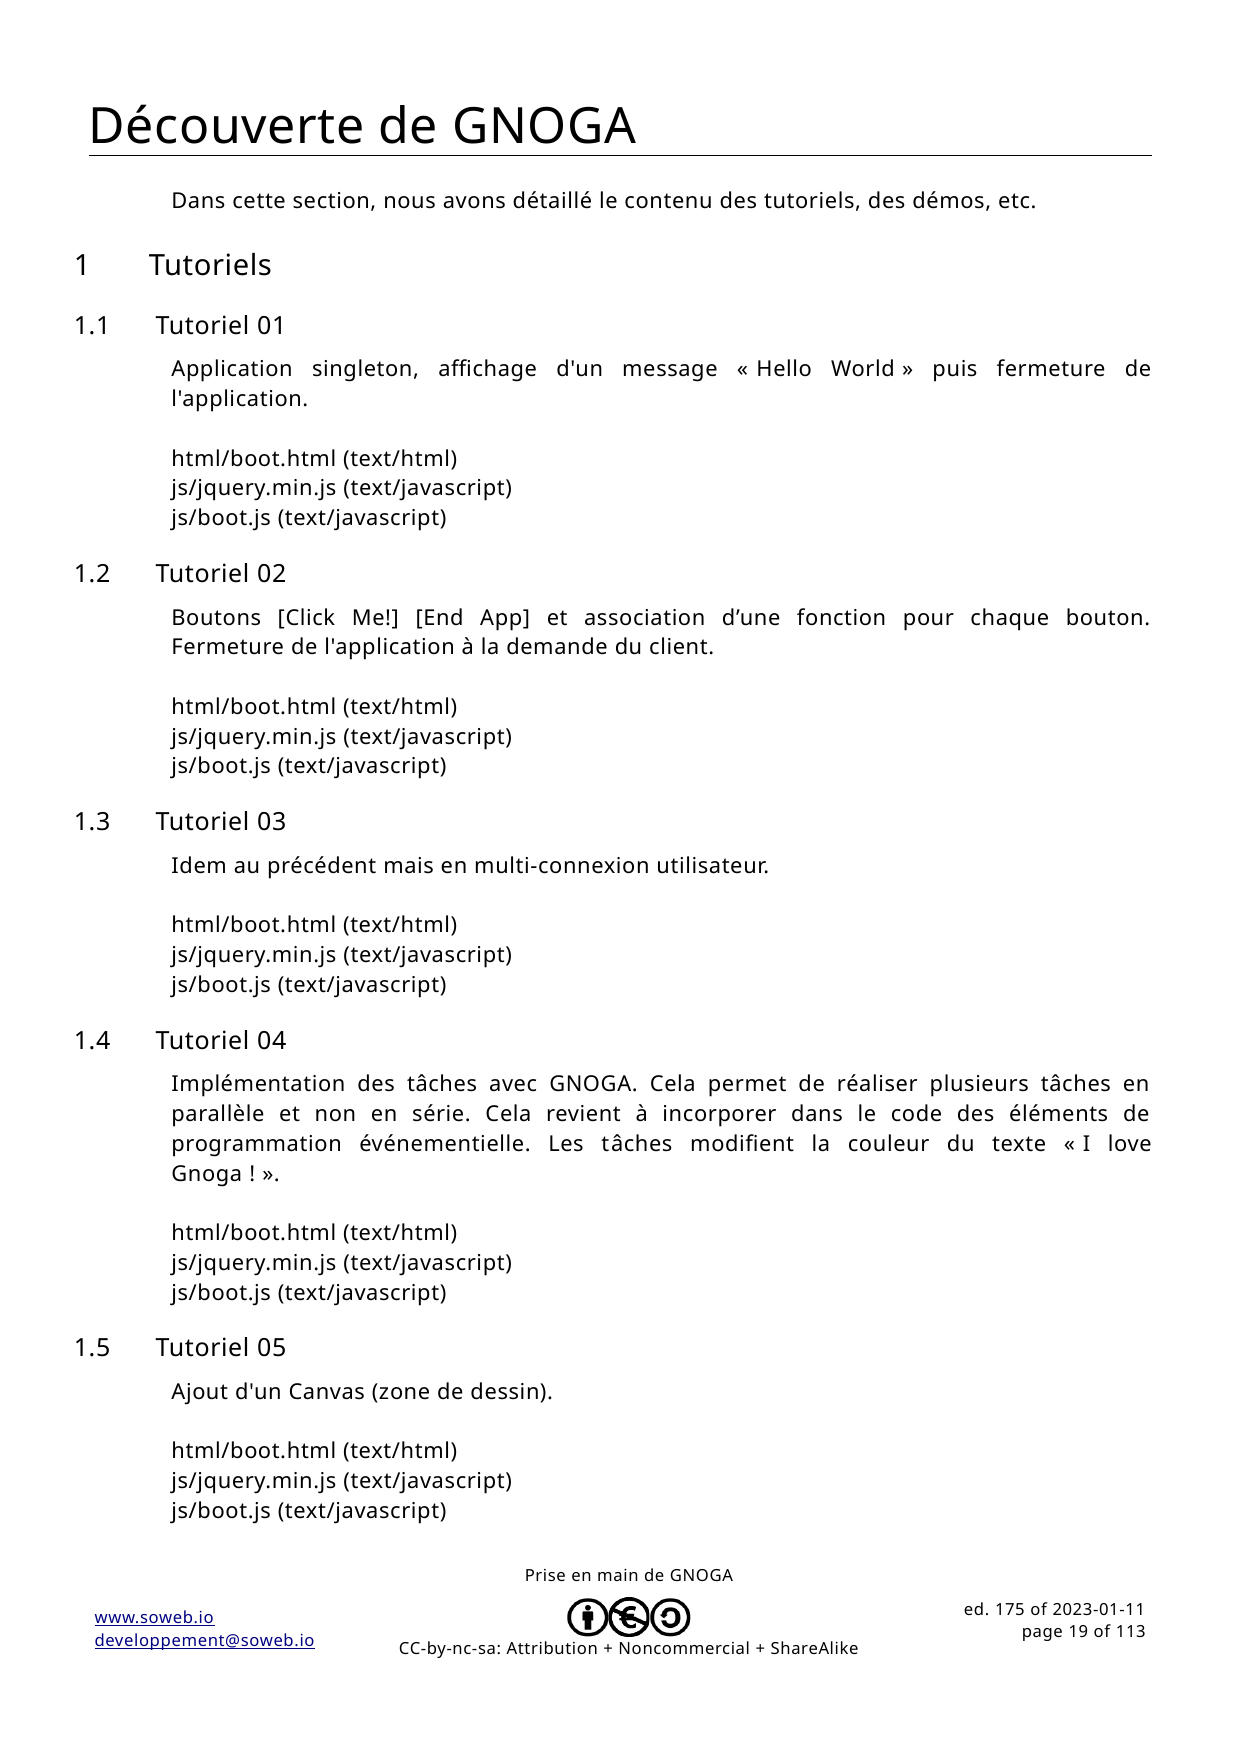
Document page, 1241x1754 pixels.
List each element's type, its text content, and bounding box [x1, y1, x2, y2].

text js/boot.js (text/javascript) [171, 1277, 1152, 1306]
text html/boot.html (text/html) [171, 1217, 1152, 1247]
text js/boot.js (text/javascript) [171, 750, 1152, 780]
text Idem au précédent mais en multi-connexion utilisateur. [171, 850, 1152, 879]
subtitle Tutoriels [74, 244, 1152, 284]
subtitle Tutoriel 05 [74, 1330, 1152, 1364]
text js/jquery.min.js (text/javascript) [171, 939, 1152, 969]
text html/boot.html (text/html) [171, 909, 1152, 939]
text html/boot.html (text/html) [171, 691, 1152, 721]
text Boutons [Click Me!] [End App] et association d’une fonction pour chaque bouton. Fermeture de l'application à la demande du client. [171, 601, 1152, 661]
text js/jquery.min.js (text/javascript) [171, 1247, 1152, 1277]
text html/boot.html (text/html) [171, 1436, 1152, 1465]
subtitle Tutoriel 01 [74, 307, 1152, 341]
text js/jquery.min.js (text/javascript) [171, 721, 1152, 750]
text Dans cette section, nous avons détaillé le contenu des tutoriels, des démos, etc. [171, 185, 1152, 214]
picture [566, 1597, 691, 1637]
text js/boot.js (text/javascript) [171, 1495, 1152, 1525]
text Implémentation des tâches avec GNOGA. Cela permet de réaliser plusieurs tâches en parallèle et non en série. Cela revient à incorporer dans le code des éléments de programmation événementielle. Les tâches modifient la couleur du texte « I love Gnoga ! ». [171, 1068, 1152, 1187]
subtitle Tutoriel 04 [74, 1022, 1152, 1056]
text Application singleton, affichage d'un message « Hello World » puis fermeture de l'application. [171, 353, 1152, 413]
subtitle Découverte de GNOGA [88, 88, 1152, 155]
subtitle Tutoriel 03 [74, 804, 1152, 838]
text html/boot.html (text/html) [171, 443, 1152, 472]
subtitle Tutoriel 02 [74, 556, 1152, 590]
text js/jquery.min.js (text/javascript) [171, 472, 1152, 502]
text js/boot.js (text/javascript) [171, 502, 1152, 532]
text js/boot.js (text/javascript) [171, 969, 1152, 999]
text Ajout d'un Canvas (zone de dessin). [171, 1376, 1152, 1406]
text js/jquery.min.js (text/javascript) [171, 1465, 1152, 1495]
